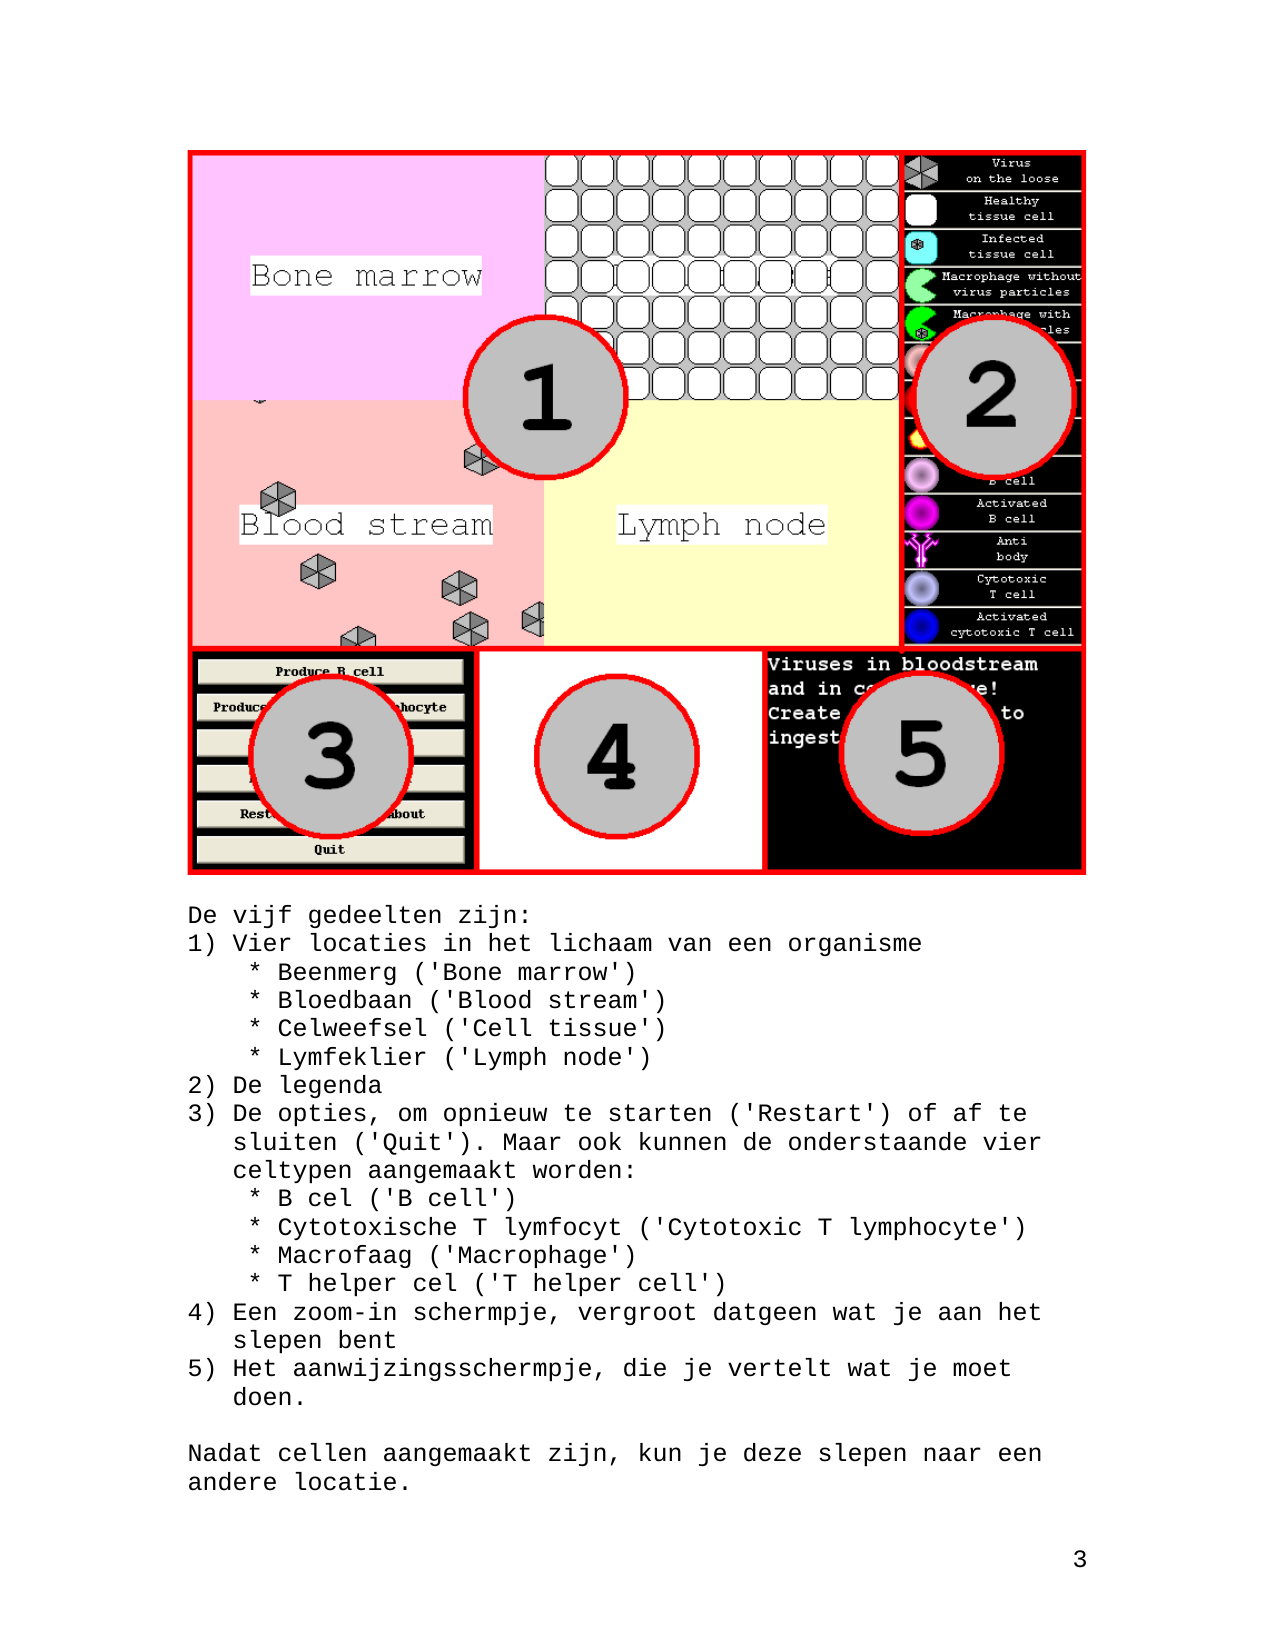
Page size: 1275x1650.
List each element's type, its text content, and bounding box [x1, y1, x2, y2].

text * Lymfeklier ('Lymph node') [187, 1044, 1087, 1073]
picture [187, 150, 1087, 875]
text De vijf gedeelten zijn: [187, 903, 1087, 931]
text * Macrofaag ('Macrophage') [187, 1243, 1087, 1271]
text 1) Vier locaties in het lichaam van een organisme [187, 931, 1087, 959]
text * Celweefsel ('Cell tissue') [187, 1016, 1087, 1044]
text celtypen aangemaakt worden: [187, 1158, 1087, 1186]
text 4) Een zoom-in schermpje, vergroot datgeen wat je aan het [187, 1299, 1087, 1328]
text 5) Het aanwijzingsschermpje, die je vertelt wat je moet [187, 1356, 1087, 1384]
text * T helper cel ('T helper cell') [187, 1271, 1087, 1299]
text slepen bent [187, 1328, 1087, 1356]
text Nadat cellen aangemaakt zijn, kun je deze slepen naar een andere locatie. [187, 1441, 1087, 1498]
text 2) De legenda [187, 1073, 1087, 1101]
text * Bloedbaan ('Blood stream') [187, 988, 1087, 1016]
text * Beenmerg ('Bone marrow') [187, 959, 1087, 988]
text 3) De opties, om opnieuw te starten ('Restart') of af te [187, 1101, 1087, 1129]
text * Cytotoxische T lymfocyt ('Cytotoxic T lymphocyte') [187, 1214, 1087, 1243]
text sluiten ('Quit'). Maar ook kunnen de onderstaande vier [187, 1129, 1087, 1158]
text doen. [187, 1384, 1087, 1413]
text * B cel ('B cell') [187, 1186, 1087, 1214]
